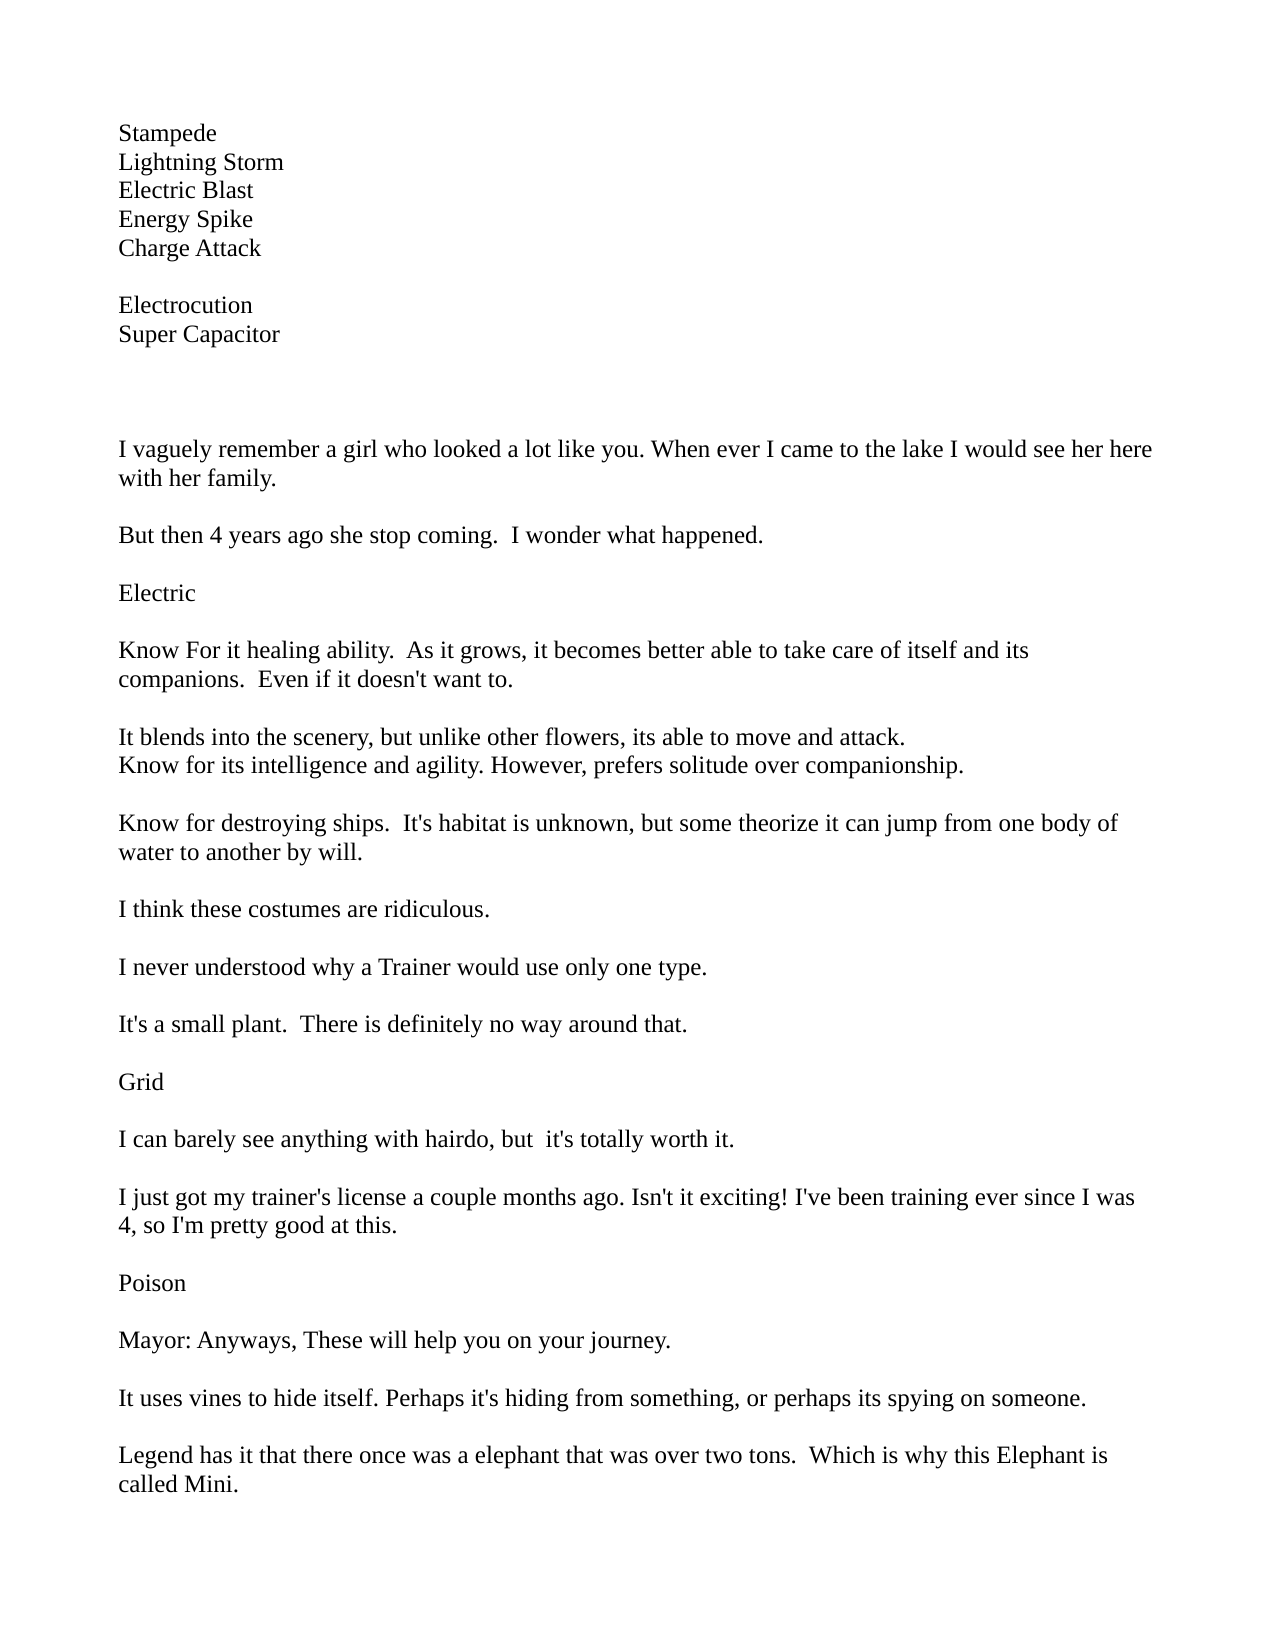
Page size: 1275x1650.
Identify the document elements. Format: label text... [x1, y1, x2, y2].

text Mayor: Anyways, These will help you on your journey. [118, 1326, 1157, 1354]
text Electrocution [118, 291, 1157, 319]
text I just got my trainer's license a couple months ago. Isn't it exciting! I've been training ever since I was 4, so I'm pretty good at this. [118, 1182, 1157, 1239]
text Know for destroying ships. It's habitat is unknown, but some theorize it can jump from one body of water to another by will. [118, 808, 1157, 866]
text It's a small plant. There is definitely no way around that. [118, 1009, 1157, 1038]
text I can barely see anything with hairdo, but it's totally worth it. [118, 1124, 1157, 1153]
text Poison [118, 1268, 1157, 1297]
text Energy Spike [118, 204, 1157, 233]
text Know For it healing ability. As it grows, it becomes better able to take care of itself and its companions. Even if it doesn't want to. [118, 636, 1157, 693]
text I never understood why a Trainer would use only one type. [118, 952, 1157, 981]
text Super Capacitor [118, 319, 1157, 348]
text Electric Blast [118, 176, 1157, 204]
text Electric [118, 578, 1157, 607]
text I vaguely remember a girl who looked a lot like you. When ever I came to the lake I would see her here with her family. [118, 434, 1157, 492]
text Know for its intelligence and agility. However, prefers solitude over companionship. [118, 751, 1157, 779]
text It uses vines to hide itself. Perhaps it's hiding from something, or perhaps its spying on someone. [118, 1383, 1157, 1412]
text I think these costumes are ridiculous. [118, 894, 1157, 923]
text Charge Attack [118, 233, 1157, 262]
text Lightning Storm [118, 147, 1157, 176]
text Grid [118, 1067, 1157, 1096]
text It blends into the scenery, but unlike other flowers, its able to move and attack. [118, 722, 1157, 751]
text Stampede [118, 118, 1157, 147]
text But then 4 years ago she stop coming. I wonder what happened. [118, 521, 1157, 549]
text Legend has it that there once was a elephant that was over two tons. Which is why this Elephant is called Mini. [118, 1441, 1157, 1498]
